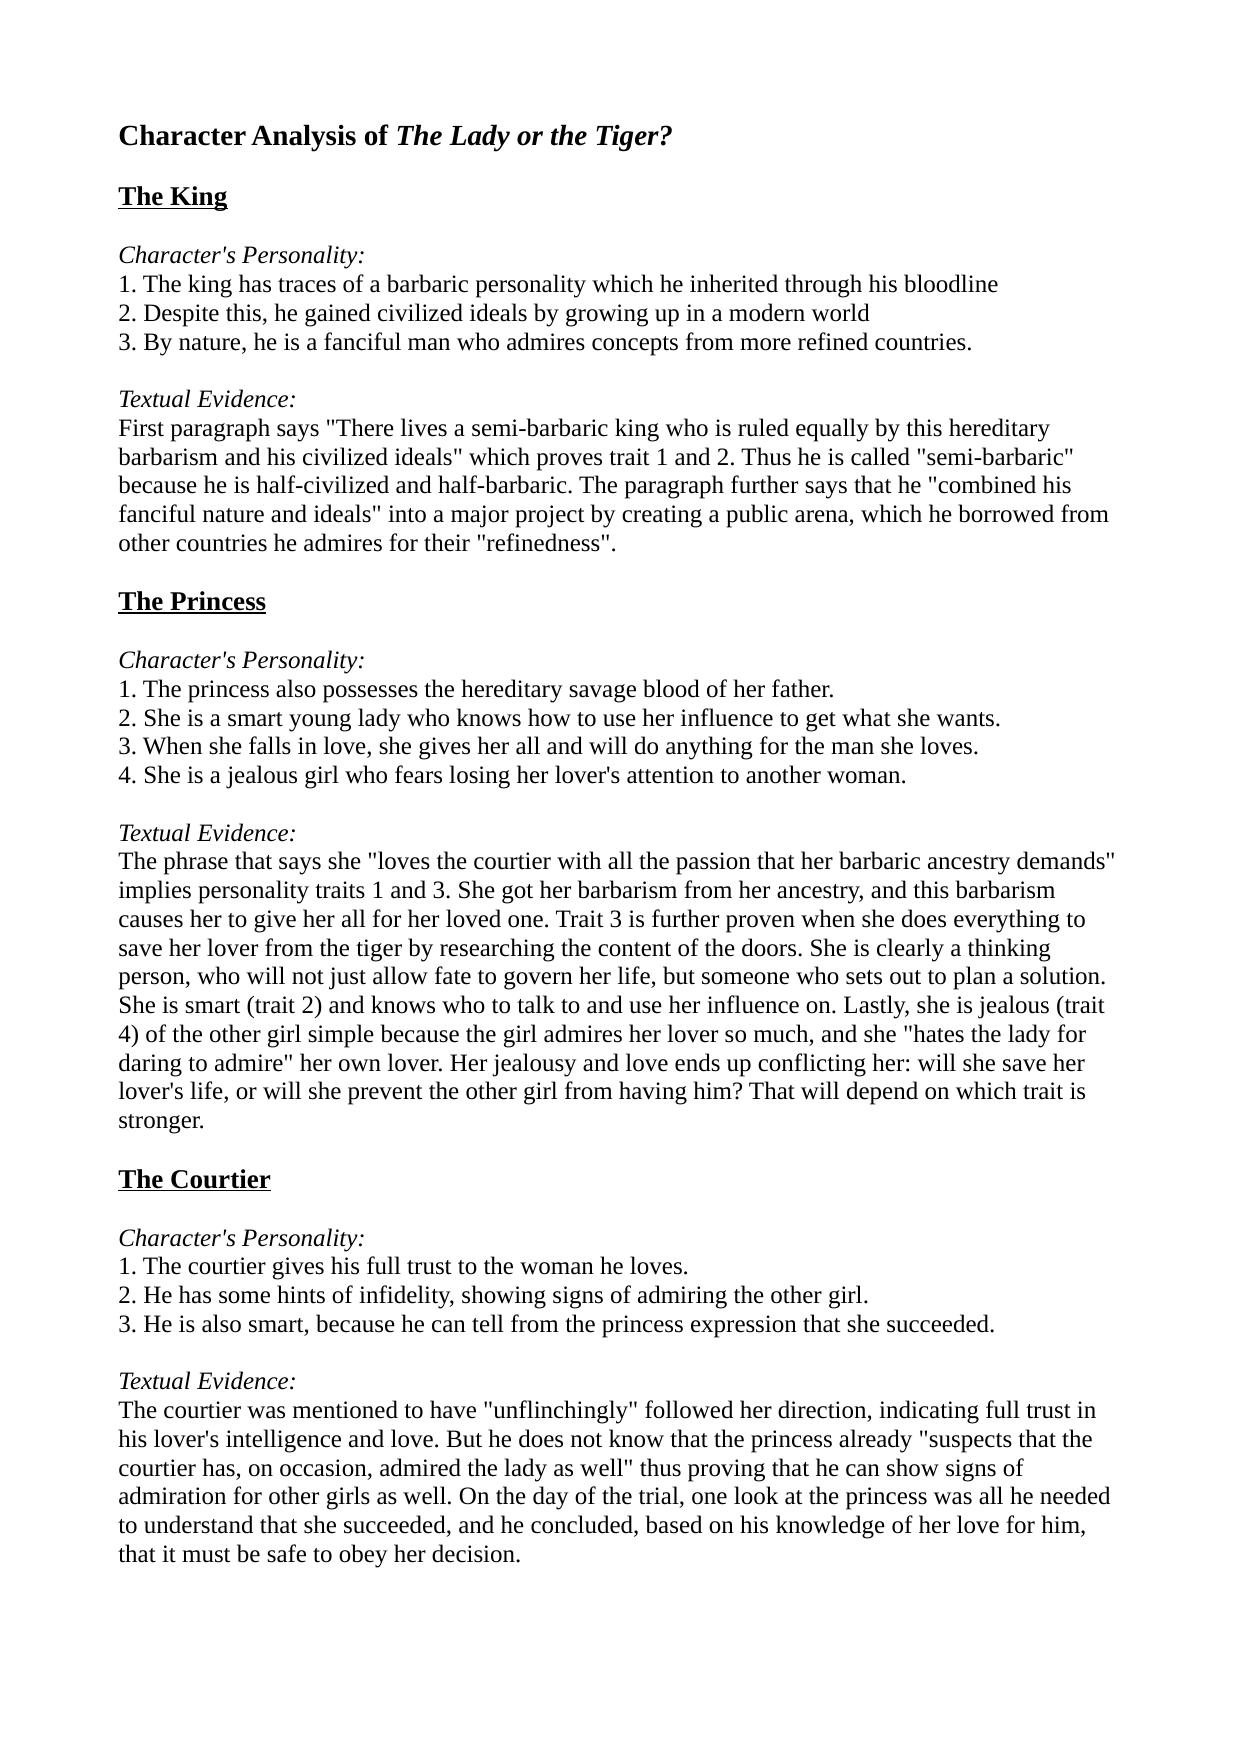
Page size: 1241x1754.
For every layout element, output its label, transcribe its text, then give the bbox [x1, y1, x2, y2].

text 4. She is a jealous girl who fears losing her lover's attention to another woman. [118, 760, 1122, 789]
text Textual Evidence: [118, 384, 1122, 413]
text The Princess [118, 585, 1122, 616]
text Character's Personality: [118, 1223, 1122, 1251]
text 3. When she falls in love, she gives her all and will do anything for the man she loves. [118, 731, 1122, 760]
text 1. The courtier gives his full trust to the woman he loves. [118, 1251, 1122, 1280]
text Textual Evidence: [118, 1366, 1122, 1395]
text First paragraph says "There lives a semi-barbaric king who is ruled equally by this hereditary barbarism and his civilized ideals" which proves trait 1 and 2. Thus he is called "semi-barbaric" because he is half-civilized and half-barbaric. The paragraph further says that he "combined his fanciful nature and ideals" into a major project by creating a public arena, which he borrowed from other countries he admires for their "refinedness". [118, 413, 1122, 557]
text Character's Personality: [118, 240, 1122, 269]
text The courtier was mentioned to have "unflinchingly" followed her direction, indicating full trust in his lover's intelligence and love. But he does not know that the princess already "suspects that the courtier has, on occasion, admired the lady as well" thus proving that he can show signs of admiration for other girls as well. On the day of the trial, one look at the princess was all he needed to understand that she succeeded, and he concluded, based on his knowledge of her love for him, that it must be safe to obey her decision. [118, 1395, 1122, 1568]
text 1. The king has traces of a barbaric personality which he inherited through his bloodline [118, 269, 1122, 298]
text 3. By nature, he is a fanciful man who admires concepts from more refined countries. [118, 327, 1122, 355]
text The Courtier [118, 1163, 1122, 1194]
text 2. She is a smart young lady who knows how to use her influence to get what she wants. [118, 703, 1122, 731]
text 2. He has some hints of infidelity, showing signs of admiring the other girl. [118, 1280, 1122, 1309]
text The phrase that says she "loves the courtier with all the passion that her barbaric ancestry demands" implies personality traits 1 and 3. She got her barbarism from her ancestry, and this barbarism causes her to give her all for her loved one. Trait 3 is further proven when she does everything to save her lover from the tiger by researching the content of the doors. She is clearly a thinking person, who will not just allow fate to govern her life, but someone who sets out to plan a solution. She is smart (trait 2) and knows who to talk to and use her influence on. Lastly, she is jealous (trait 4) of the other girl simple because the girl admires her lover so much, and she "hates the lady for daring to admire" her own lover. Her jealousy and love ends up conflicting her: will she save her lover's life, or will she prevent the other girl from having him? That will depend on which trait is stronger. [118, 846, 1122, 1134]
text The King [118, 180, 1122, 212]
text Character's Personality: [118, 645, 1122, 674]
text 1. The princess also possesses the hereditary savage blood of her father. [118, 674, 1122, 703]
text Textual Evidence: [118, 818, 1122, 846]
text 3. He is also smart, because he can tell from the princess expression that she succeeded. [118, 1309, 1122, 1338]
text 2. Despite this, he gained civilized ideals by growing up in a modern world [118, 298, 1122, 327]
text Character Analysis of The Lady or the Tiger? [118, 118, 1122, 152]
